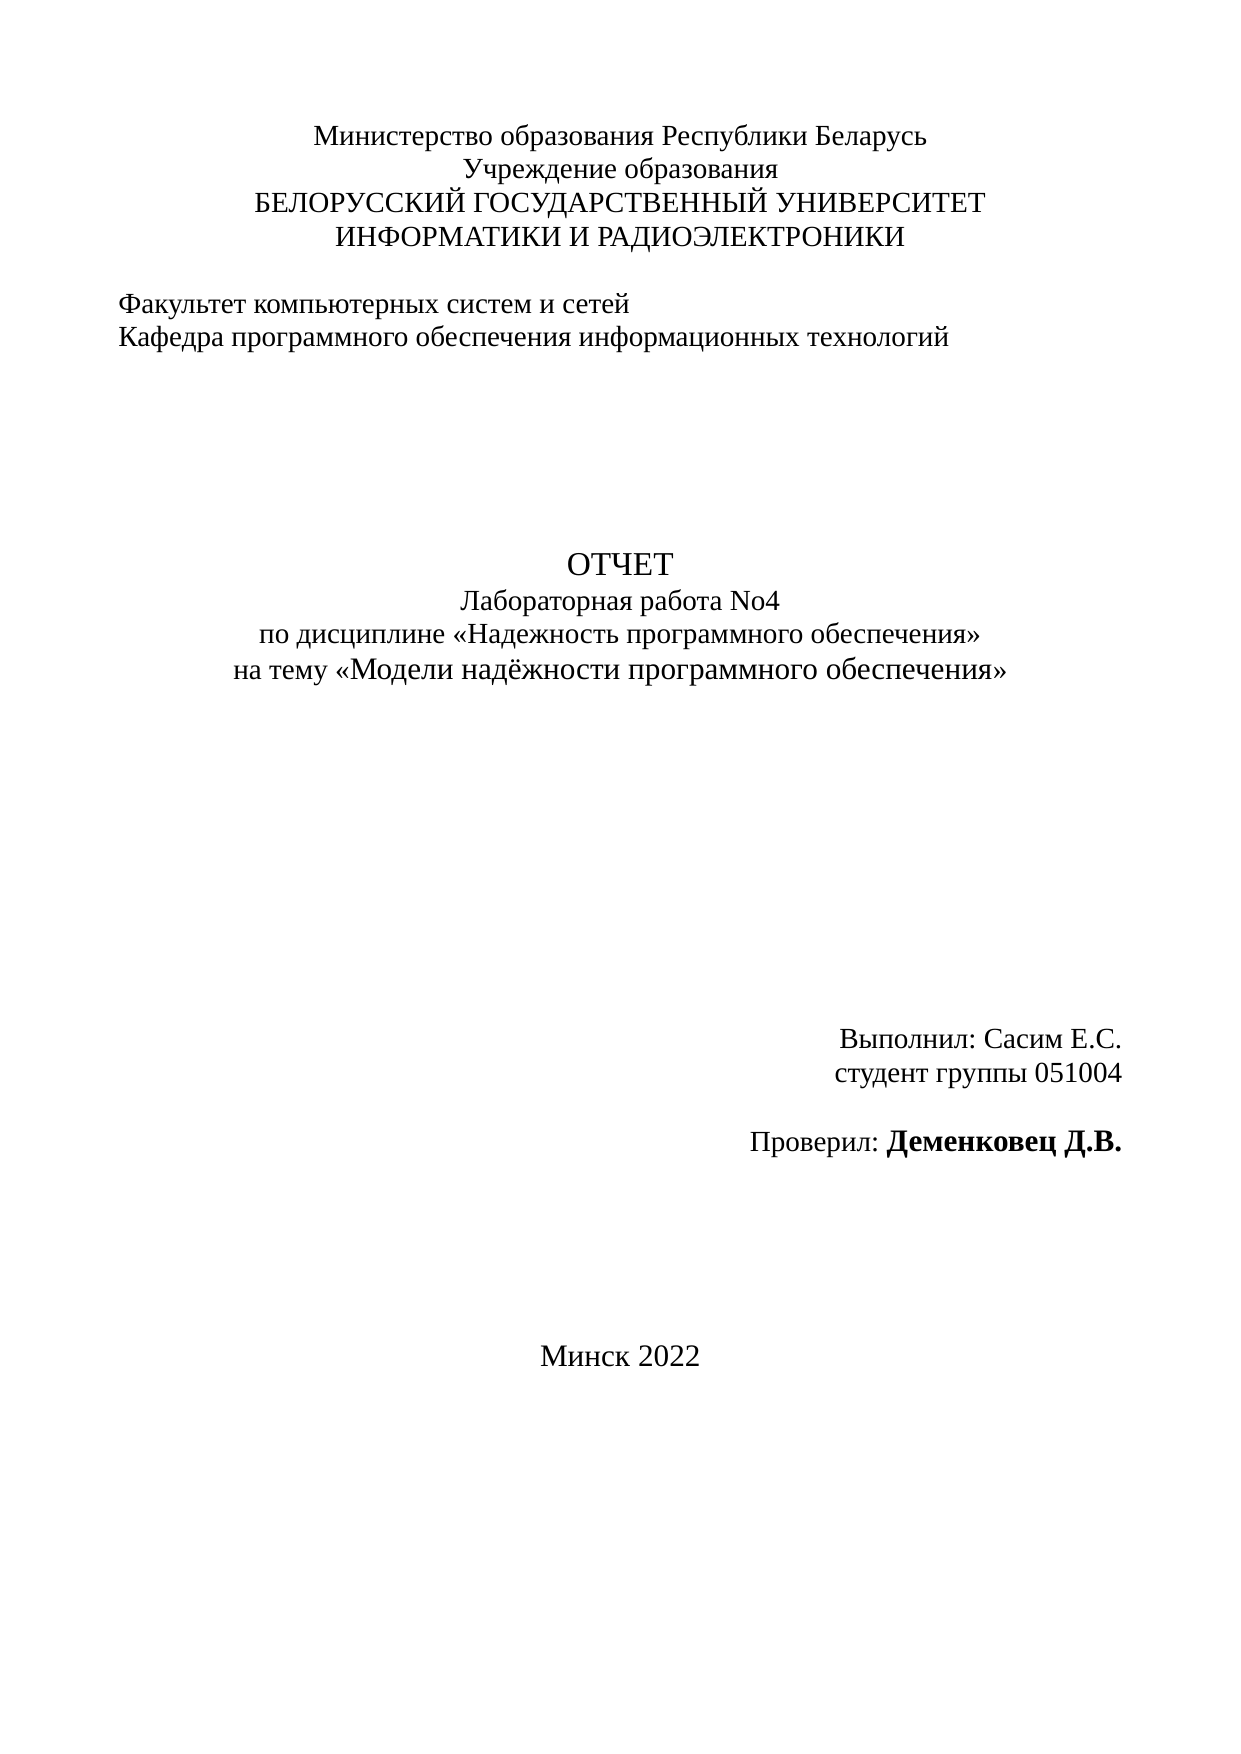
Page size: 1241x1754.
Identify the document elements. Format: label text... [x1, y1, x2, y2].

text студент группы 051004 [118, 1055, 1122, 1088]
text по дисциплине «Надежность программного обеспечения» [118, 616, 1122, 650]
text Выполнил: Сасим Е.С. [118, 1021, 1122, 1055]
text ИНФОРМАТИКИ И РАДИОЭЛЕКТРОНИКИ [118, 219, 1122, 252]
text Проверил: Деменковец Д.В. [118, 1122, 1122, 1158]
text Министерство образования Республики Беларусь [118, 118, 1122, 152]
text Минск 2022 [118, 1338, 1122, 1373]
text на тему «Модели надёжности программного обеспечения» [118, 650, 1122, 686]
text Лабораторная работа No4 [118, 583, 1122, 616]
text ОТЧЕТ [118, 544, 1122, 583]
text БЕЛОРУССКИЙ ГОСУДАРСТВЕННЫЙ УНИВЕРСИТЕТ [118, 185, 1122, 219]
text Учреждение образования [118, 152, 1122, 185]
text Факультет компьютерных систем и сетей [118, 286, 1122, 319]
text Кафедра программного обеспечения информационных технологий [118, 319, 1122, 353]
